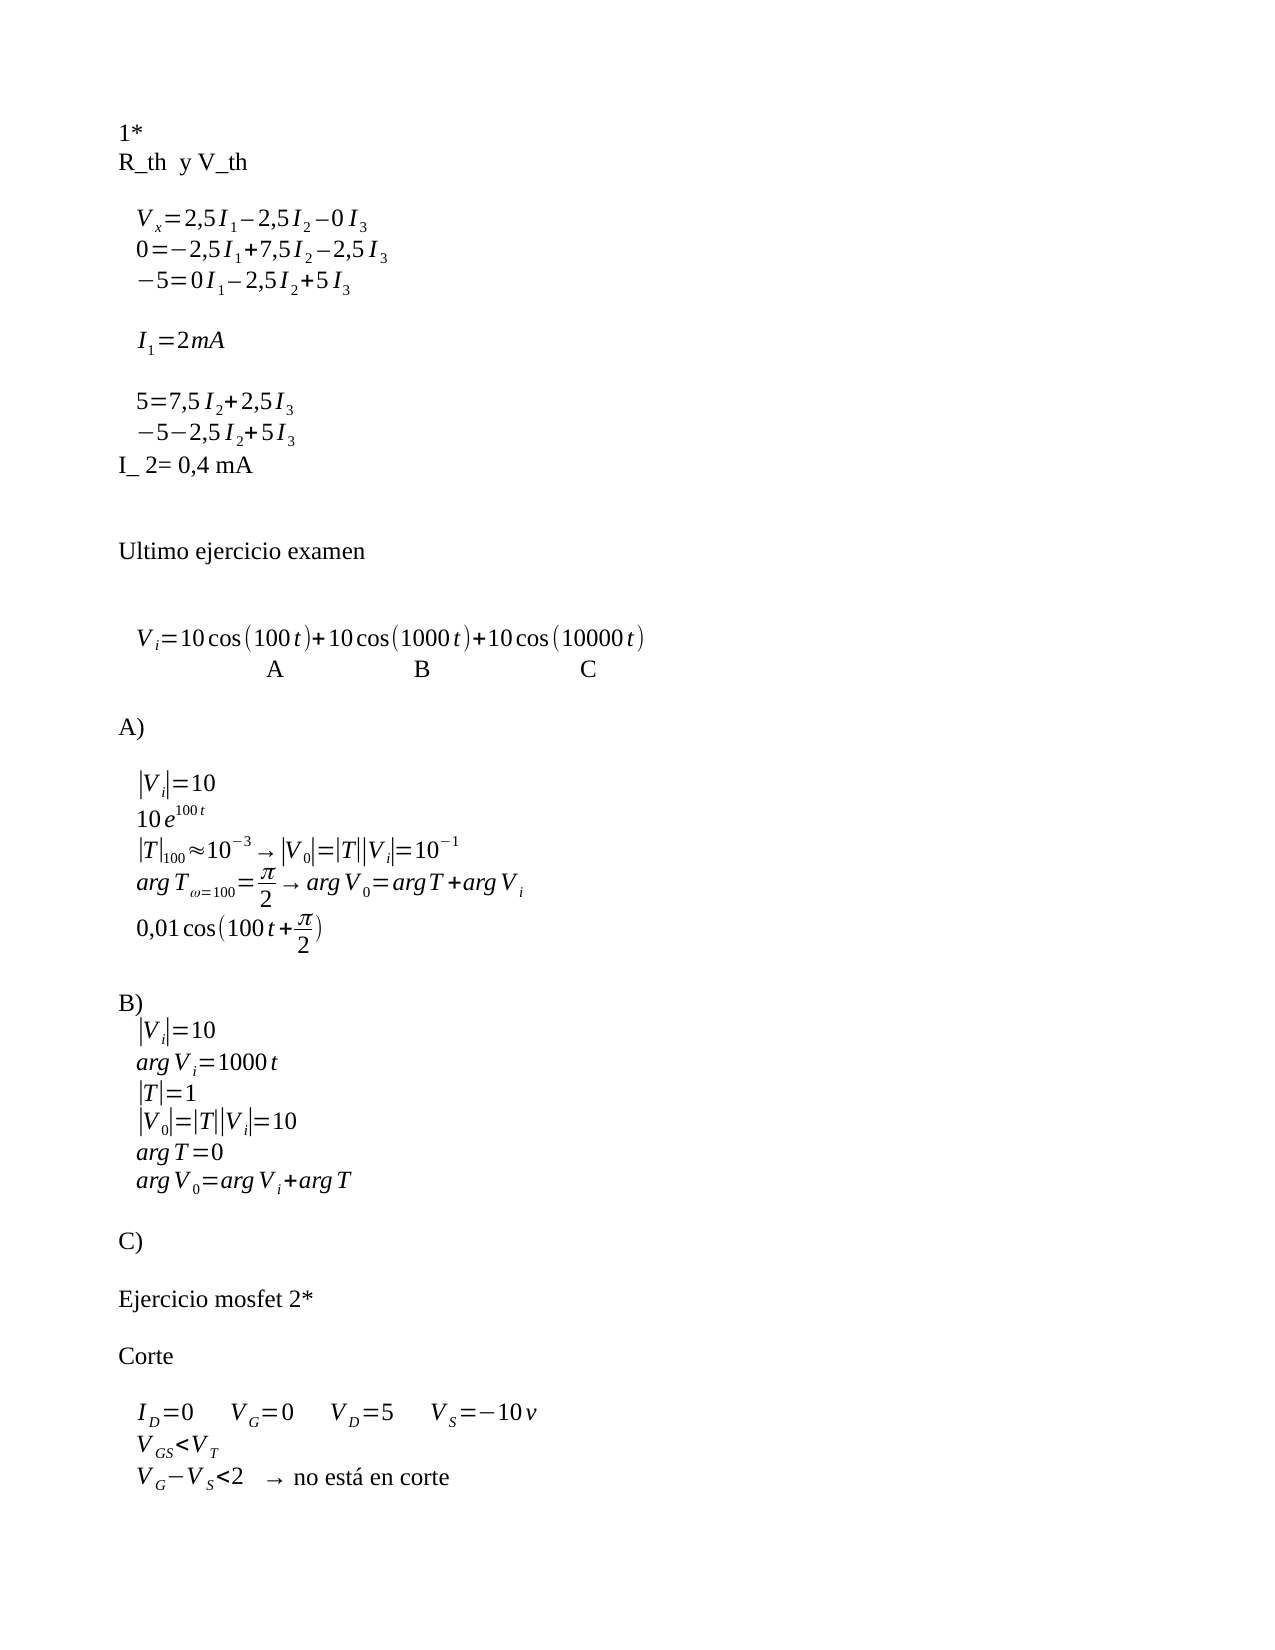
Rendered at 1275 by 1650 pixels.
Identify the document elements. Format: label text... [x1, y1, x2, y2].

text Ejercicio mosfet 2* [118, 1284, 1157, 1313]
text → no está en corte [118, 1462, 1157, 1494]
text Corte [118, 1341, 1157, 1370]
text I_ 2= 0,4 mA [118, 450, 1157, 479]
text R_th y V_th [118, 147, 1157, 176]
text C) [118, 1226, 1157, 1255]
text Ultimo ejercicio examen [118, 536, 1157, 565]
text B) [118, 988, 1157, 1017]
text 1* [118, 118, 1157, 147]
text A B C [118, 654, 1157, 683]
text A) [118, 712, 1157, 741]
